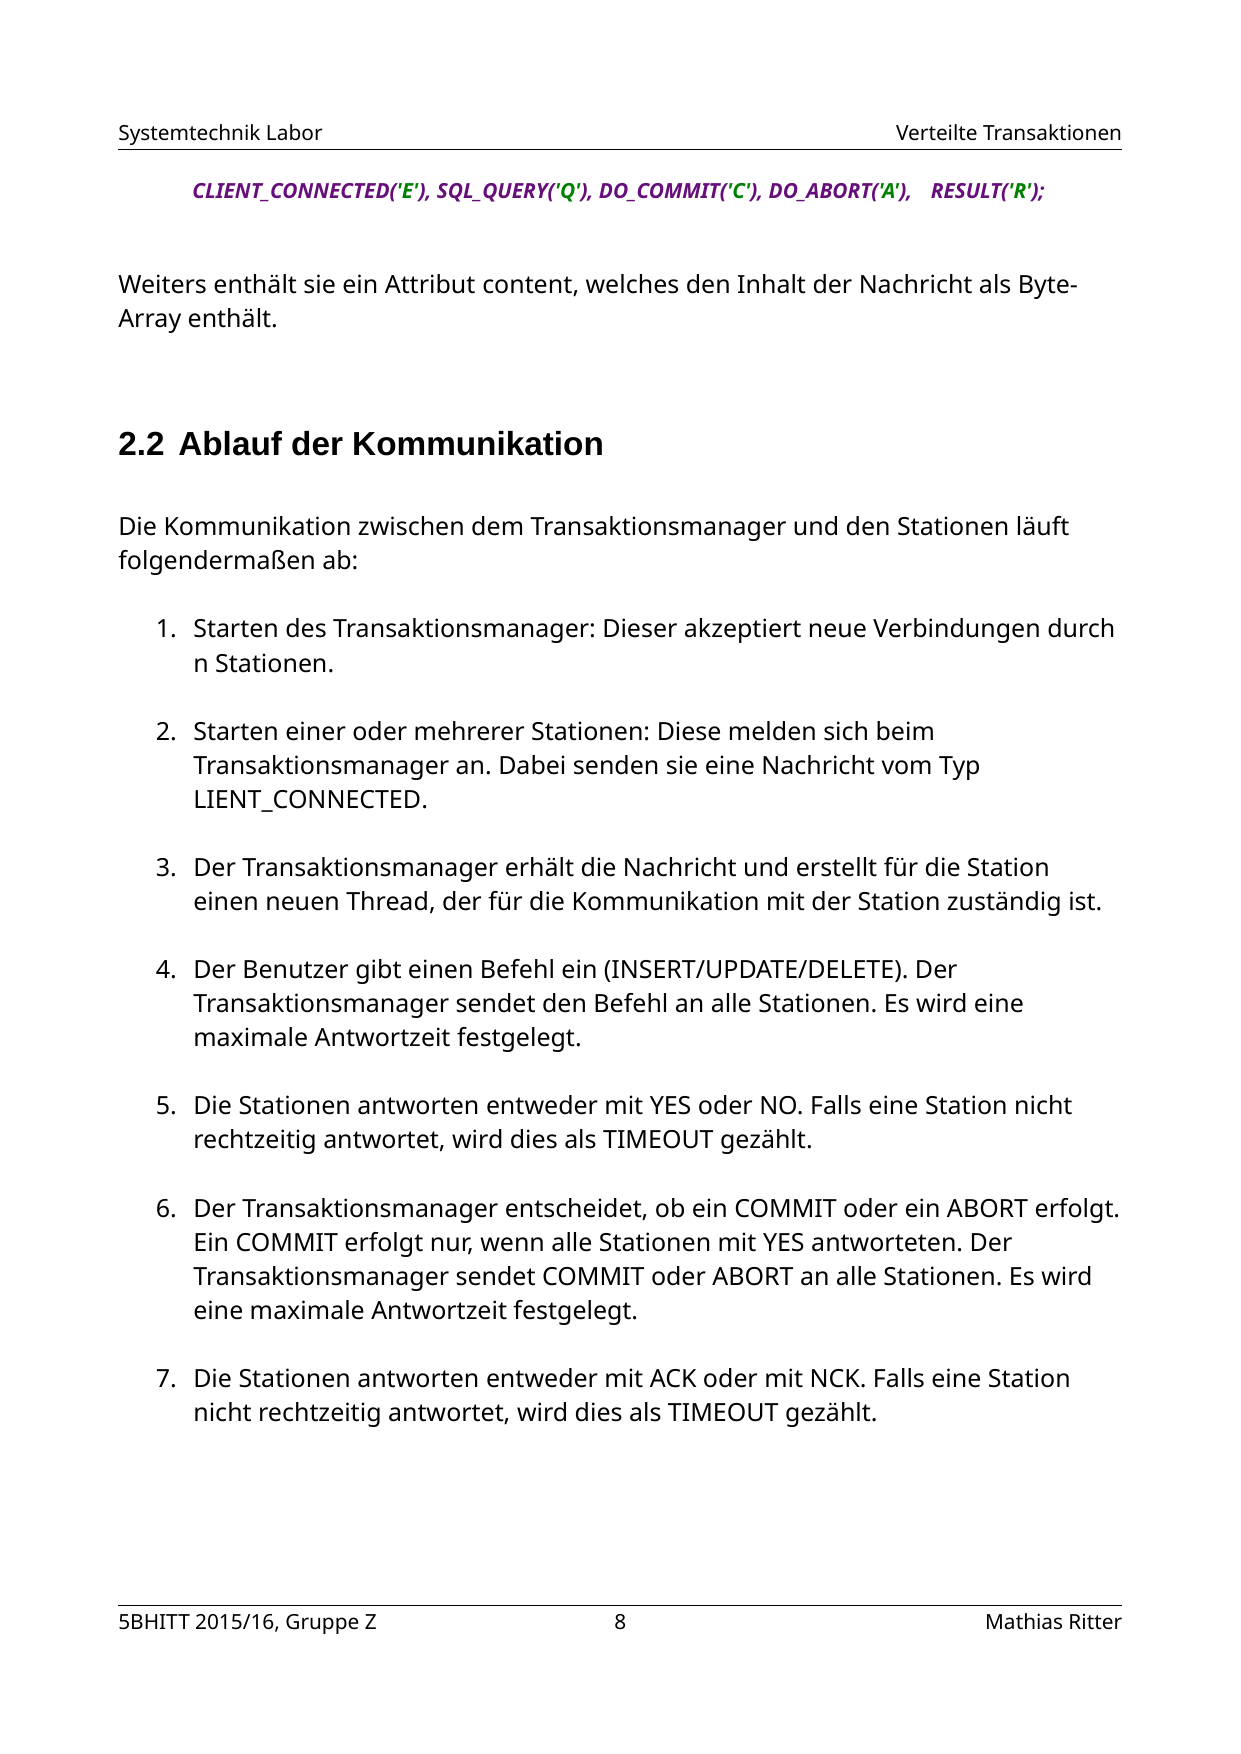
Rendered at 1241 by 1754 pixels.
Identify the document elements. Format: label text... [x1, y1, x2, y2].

text Die Kommunikation zwischen dem Transaktionsmanager und den Stationen läuft folgendermaßen ab: [118, 509, 1122, 577]
text CLIENT_CONNECTED('E'), SQL_QUERY('Q'), DO_COMMIT('C'), DO_ABORT('A'), RESULT('R'); [118, 176, 1122, 204]
subtitle Ablauf der Kommunikation [118, 424, 1122, 462]
list Der Transaktionsmanager erhält die Nachricht und erstellt für die Station einen neuen Thread, der für die Kommunikation mit der Station zuständig ist. [156, 849, 1122, 952]
list Die Stationen antworten entweder mit YES oder NO. Falls eine Station nicht rechtzeitig antwortet, wird dies als TIMEOUT gezählt. [156, 1088, 1122, 1190]
list Der Transaktionsmanager entscheidet, ob ein COMMIT oder ein ABORT erfolgt. Ein COMMIT erfolgt nur, wenn alle Stationen mit YES antworteten. Der Transaktionsmanager sendet COMMIT oder ABORT an alle Stationen. Es wird eine maximale Antwortzeit festgelegt. [156, 1190, 1122, 1361]
list Starten des Transaktionsmanager: Dieser akzeptiert neue Verbindungen durch n Stationen. [156, 611, 1122, 713]
list Starten einer oder mehrerer Stationen: Diese melden sich beim Transaktionsmanager an. Dabei senden sie eine Nachricht vom Typ LIENT_CONNECTED. [156, 713, 1122, 849]
list Die Stationen antworten entweder mit ACK oder mit NCK. Falls eine Station nicht rechtzeitig antwortet, wird dies als TIMEOUT gezählt. [156, 1361, 1122, 1429]
text Weiters enthält sie ein Attribut content, welches den Inhalt der Nachricht als Byte-Array enthält. [118, 267, 1122, 335]
list Der Benutzer gibt einen Befehl ein (INSERT/UPDATE/DELETE). Der Transaktionsmanager sendet den Befehl an alle Stationen. Es wird eine maximale Antwortzeit festgelegt. [156, 952, 1122, 1088]
